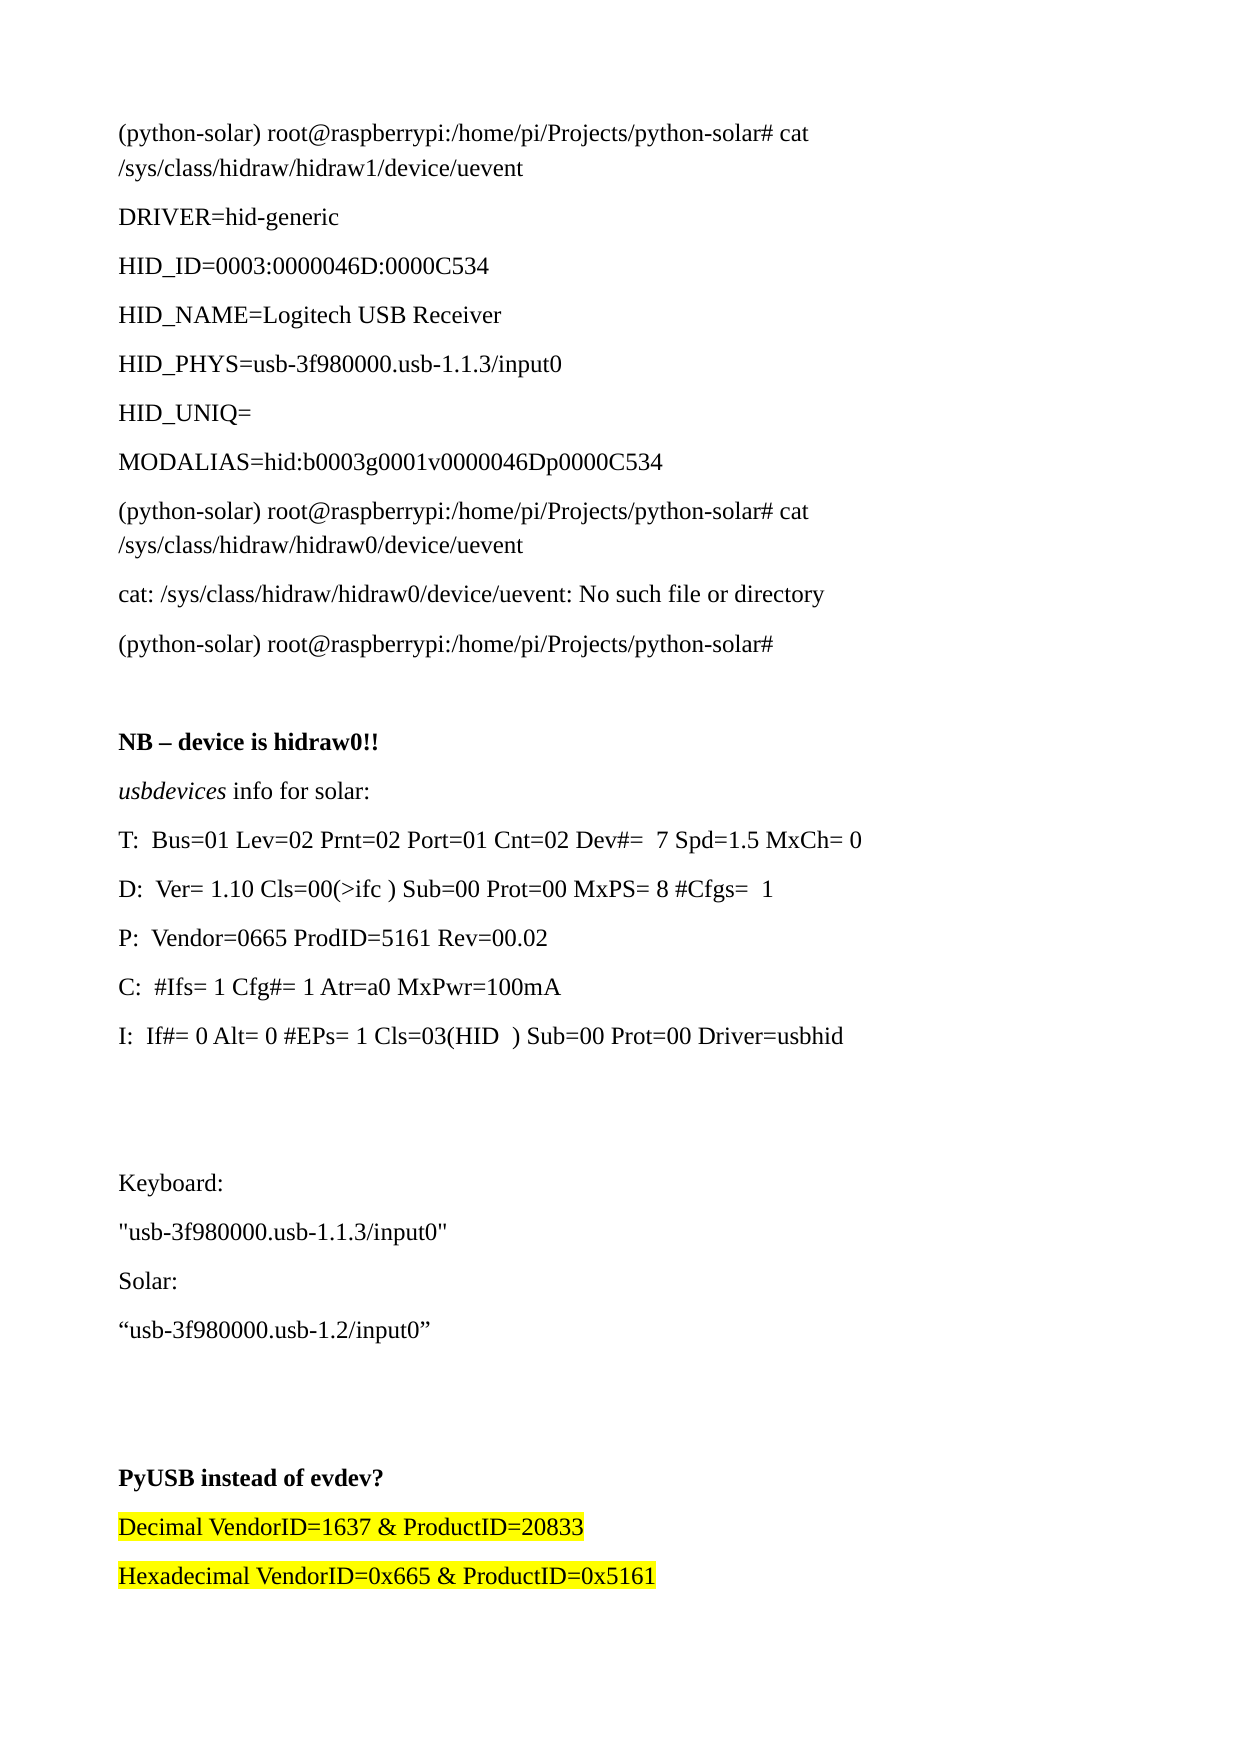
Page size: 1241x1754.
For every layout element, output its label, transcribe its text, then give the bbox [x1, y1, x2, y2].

text NB – device is hidraw0!! [118, 727, 1122, 756]
text Decimal VendorID=1637 & ProductID=20833 [118, 1512, 1122, 1541]
text T: Bus=01 Lev=02 Prnt=02 Port=01 Cnt=02 Dev#= 7 Spd=1.5 MxCh= 0 [118, 825, 1122, 854]
text usbdevices info for solar: [118, 776, 1122, 804]
text MODALIAS=hid:b0003g0001v0000046Dp0000C534 [118, 447, 1122, 476]
text DRIVER=hid-generic [118, 202, 1122, 230]
text I: If#= 0 Alt= 0 #EPs= 1 Cls=03(HID ) Sub=00 Prot=00 Driver=usbhid [118, 1021, 1122, 1050]
text HID_UNIQ= [118, 398, 1122, 427]
text Hexadecimal VendorID=0x665 & ProductID=0x5161 [118, 1561, 1122, 1589]
text (python-solar) root@raspberrypi:/home/pi/Projects/python-solar# cat /sys/class/hidraw/hidraw1/device/uevent [118, 118, 1122, 181]
text PyUSB instead of evdev? [118, 1463, 1122, 1491]
text Solar: [118, 1266, 1122, 1295]
text HID_PHYS=usb-3f980000.usb-1.1.3/input0 [118, 349, 1122, 378]
text C: #Ifs= 1 Cfg#= 1 Atr=a0 MxPwr=100mA [118, 972, 1122, 1001]
text (python-solar) root@raspberrypi:/home/pi/Projects/python-solar# cat /sys/class/hidraw/hidraw0/device/uevent [118, 496, 1122, 559]
text Keyboard: [118, 1168, 1122, 1197]
text cat: /sys/class/hidraw/hidraw0/device/uevent: No such file or directory [118, 579, 1122, 608]
text P: Vendor=0665 ProdID=5161 Rev=00.02 [118, 923, 1122, 952]
text D: Ver= 1.10 Cls=00(>ifc ) Sub=00 Prot=00 MxPS= 8 #Cfgs= 1 [118, 874, 1122, 903]
text “usb-3f980000.usb-1.2/input0” [118, 1316, 1122, 1344]
text (python-solar) root@raspberrypi:/home/pi/Projects/python-solar# [118, 629, 1122, 657]
text HID_ID=0003:0000046D:0000C534 [118, 251, 1122, 279]
text HID_NAME=Logitech USB Receiver [118, 300, 1122, 328]
text "usb-3f980000.usb-1.1.3/input0" [118, 1217, 1122, 1246]
